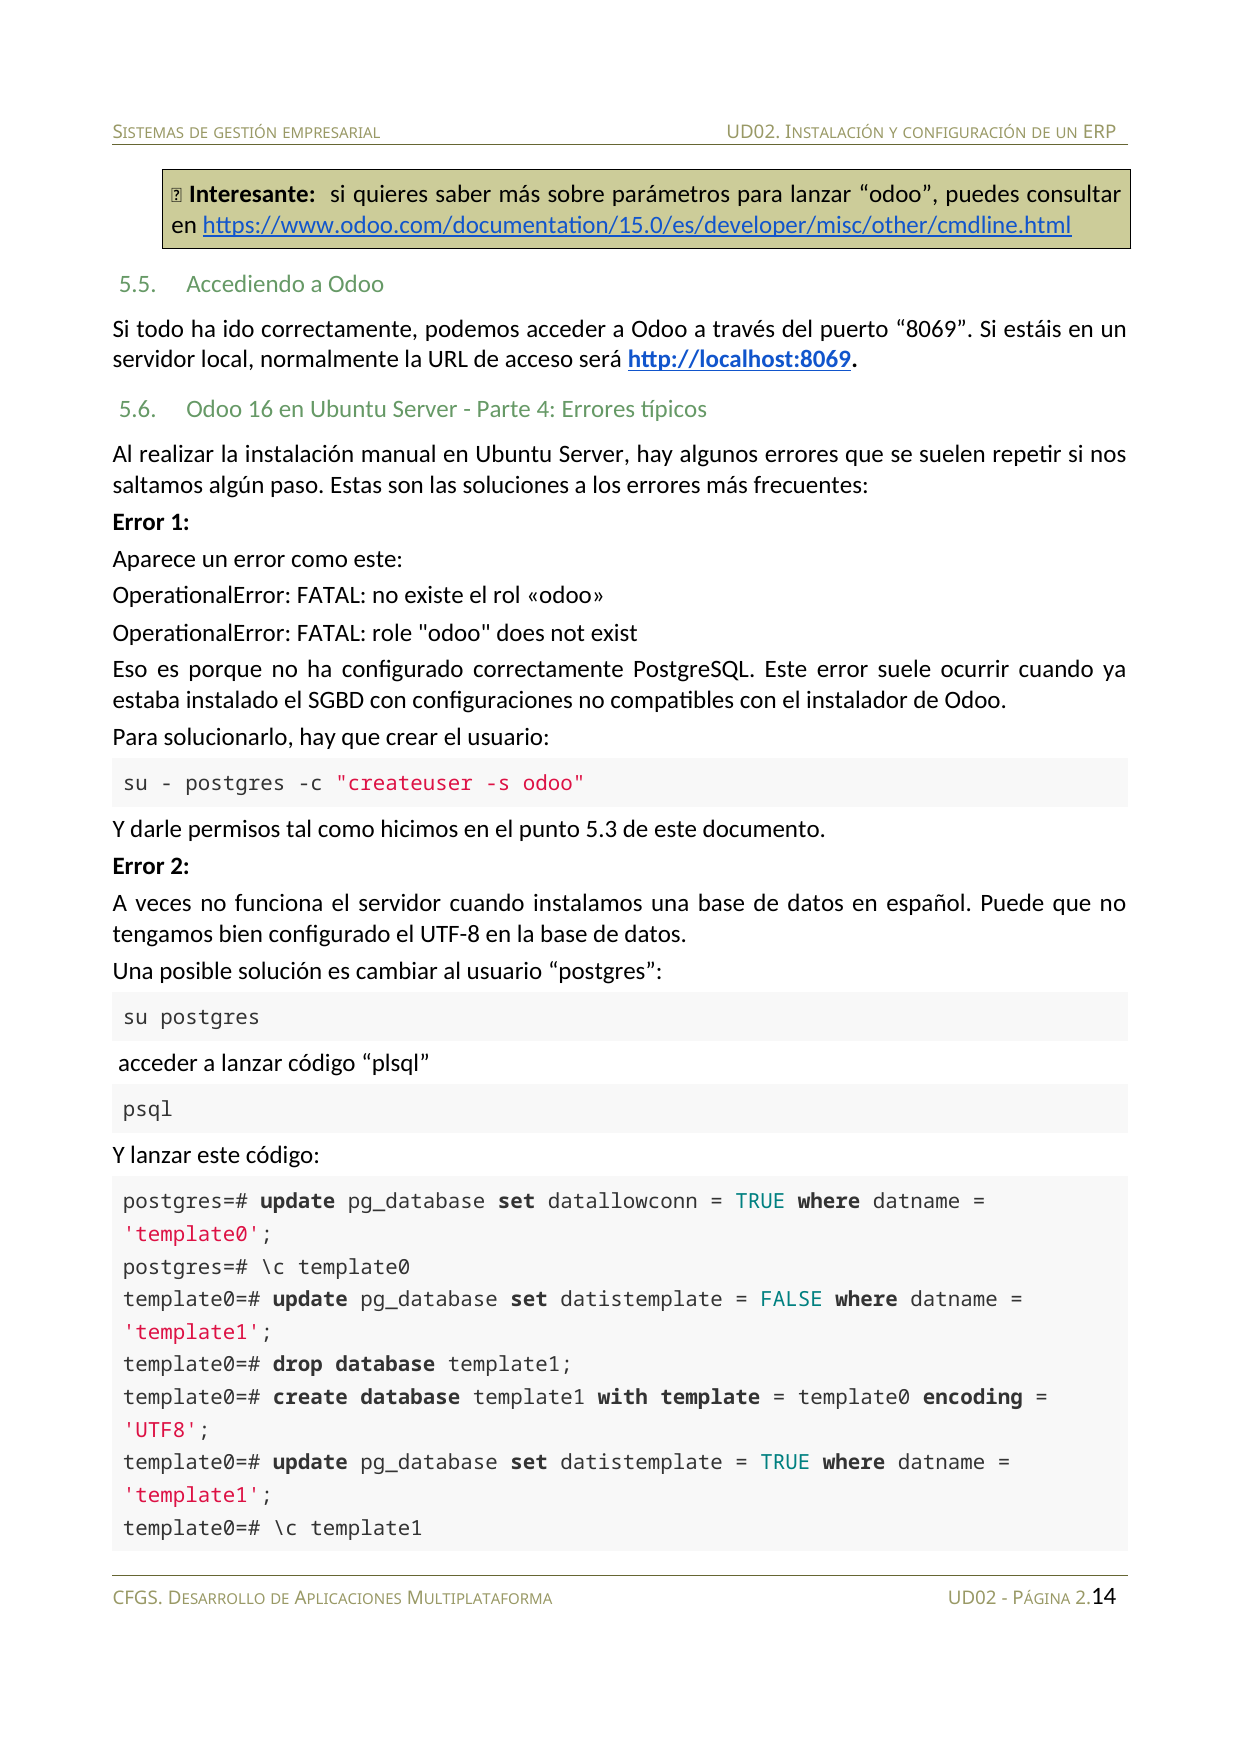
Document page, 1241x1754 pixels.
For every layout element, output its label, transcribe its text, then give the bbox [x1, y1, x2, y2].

text Y darle permisos tal como hicimos en el punto 5.3 de este documento. [112, 813, 1128, 844]
text 💬 Interesante: si quieres saber más sobre parámetros para lanzar “odoo”, puedes consultar en https://www.odoo.com/documentation/15.0/es/developer/misc/other/cmdline.html [163, 170, 1130, 248]
table_header postgres=# update pg_database set datallowconn = TRUE where datname = 'template0'; postgres=# \c template0 template0=# update pg_database set datistemplate = FALSE where datname = 'template1'; template0=# drop database template1; template0=# create database template1 with template = template0 encoding = 'UTF8'; template0=# update pg_database set datistemplate = TRUE where datname = 'template1'; template0=# \c template1 [112, 1176, 1128, 1551]
text Al realizar la instalación manual en Ubuntu Server, hay algunos errores que se suelen repetir si nos saltamos algún paso. Estas son las soluciones a los errores más frecuentes: [112, 438, 1128, 499]
text Error 2: [112, 850, 1128, 881]
text acceder a lanzar código “plsql” [112, 1047, 1128, 1077]
subtitle Accediendo a Odoo [156, 268, 1128, 298]
subtitle Odoo 16 en Ubuntu Server - Parte 4: Errores típicos [156, 393, 1128, 423]
text A veces no funciona el servidor cuando instalamos una base de datos en español. Puede que no tengamos bien configurado el UTF-8 en la base de datos. [112, 887, 1128, 948]
table_header su postgres [112, 992, 1128, 1041]
text Para solucionarlo, hay que crear el usuario: [112, 721, 1128, 752]
text Error 1: [112, 506, 1128, 536]
text Si todo ha ido correctamente, podemos acceder a Odoo a través del puerto “8069”. Si estáis en un servidor local, normalmente la URL de acceso será http://localhost:8069. [112, 313, 1128, 374]
table_header psql [112, 1084, 1128, 1133]
text Eso es porque no ha configurado correctamente PostgreSQL. Este error suele ocurrir cuando ya estaba instalado el SGBD con configuraciones no compatibles con el instalador de Odoo. [112, 654, 1128, 715]
text OperationalError: FATAL: no existe el rol «odoo» [112, 580, 1128, 610]
table_header su - postgres -c "createuser -s odoo" [112, 758, 1128, 807]
text Aparece un error como este: [112, 543, 1128, 573]
text Una posible solución es cambiar al usuario “postgres”: [112, 955, 1128, 985]
text OperationalError: FATAL: role "odoo" does not exist [112, 617, 1128, 647]
text Y lanzar este código: [112, 1139, 1128, 1170]
